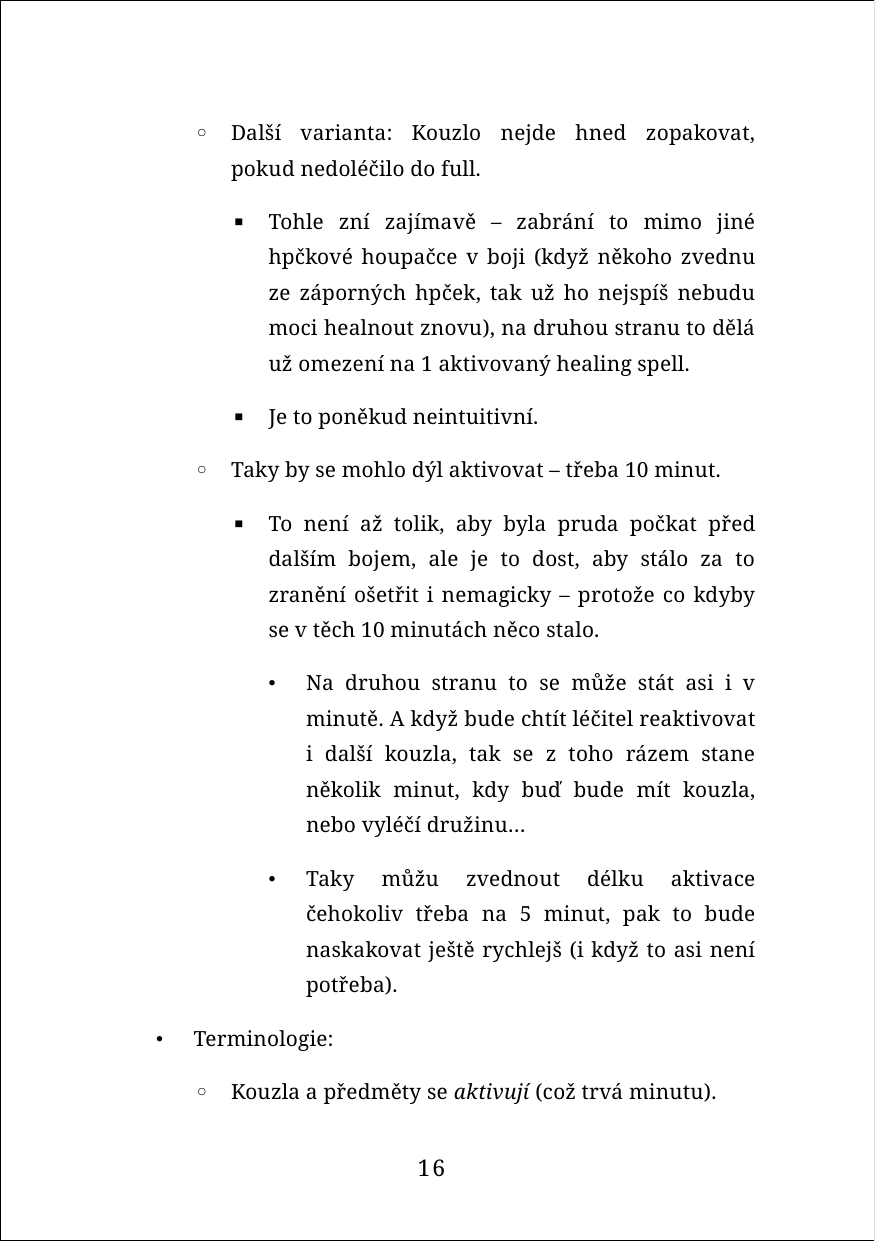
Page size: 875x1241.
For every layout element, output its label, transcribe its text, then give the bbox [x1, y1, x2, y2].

list Kouzla a předměty se aktivují (což trvá minutu). [193, 1077, 756, 1105]
list Taky by se mohlo dýl aktivovat – třeba 10 minut. [193, 456, 756, 484]
list To není až tolik, aby byla pruda počkat před dalším bojem, ale je to dost, aby stálo za to zranění ošetřit i nemagicky – protože co kdyby se v těch 10 minutách něco stalo. [231, 509, 756, 644]
list Tohle zní zajímavě – zabrání to mimo jiné hpčkové houpačce v boji (když někoho zvednu ze záporných hpček, tak už ho nejspíš nebudu moci healnout znovu), na druhou stranu to dělá už omezení na 1 aktivovaný healing spell. [231, 207, 756, 377]
list Taky můžu zvednout délku aktivace čehokoliv třeba na 5 minut, pak to bude naskakovat ještě rychlejš (i když to asi není potřeba). [268, 864, 756, 999]
list Terminologie: [156, 1024, 756, 1052]
list Na druhou stranu to se může stát asi i v minutě. A když bude chtít léčitel reaktivovat i další kouzla, tak se z toho rázem stane několik minut, kdy buď bude mít kouzla, nebo vyléčí družinu… [268, 668, 756, 839]
list Je to poněkud neintuitivní. [231, 402, 756, 431]
list Další varianta: Kouzlo nejde hned zopakovat, pokud nedoléčilo do full. [193, 118, 756, 182]
